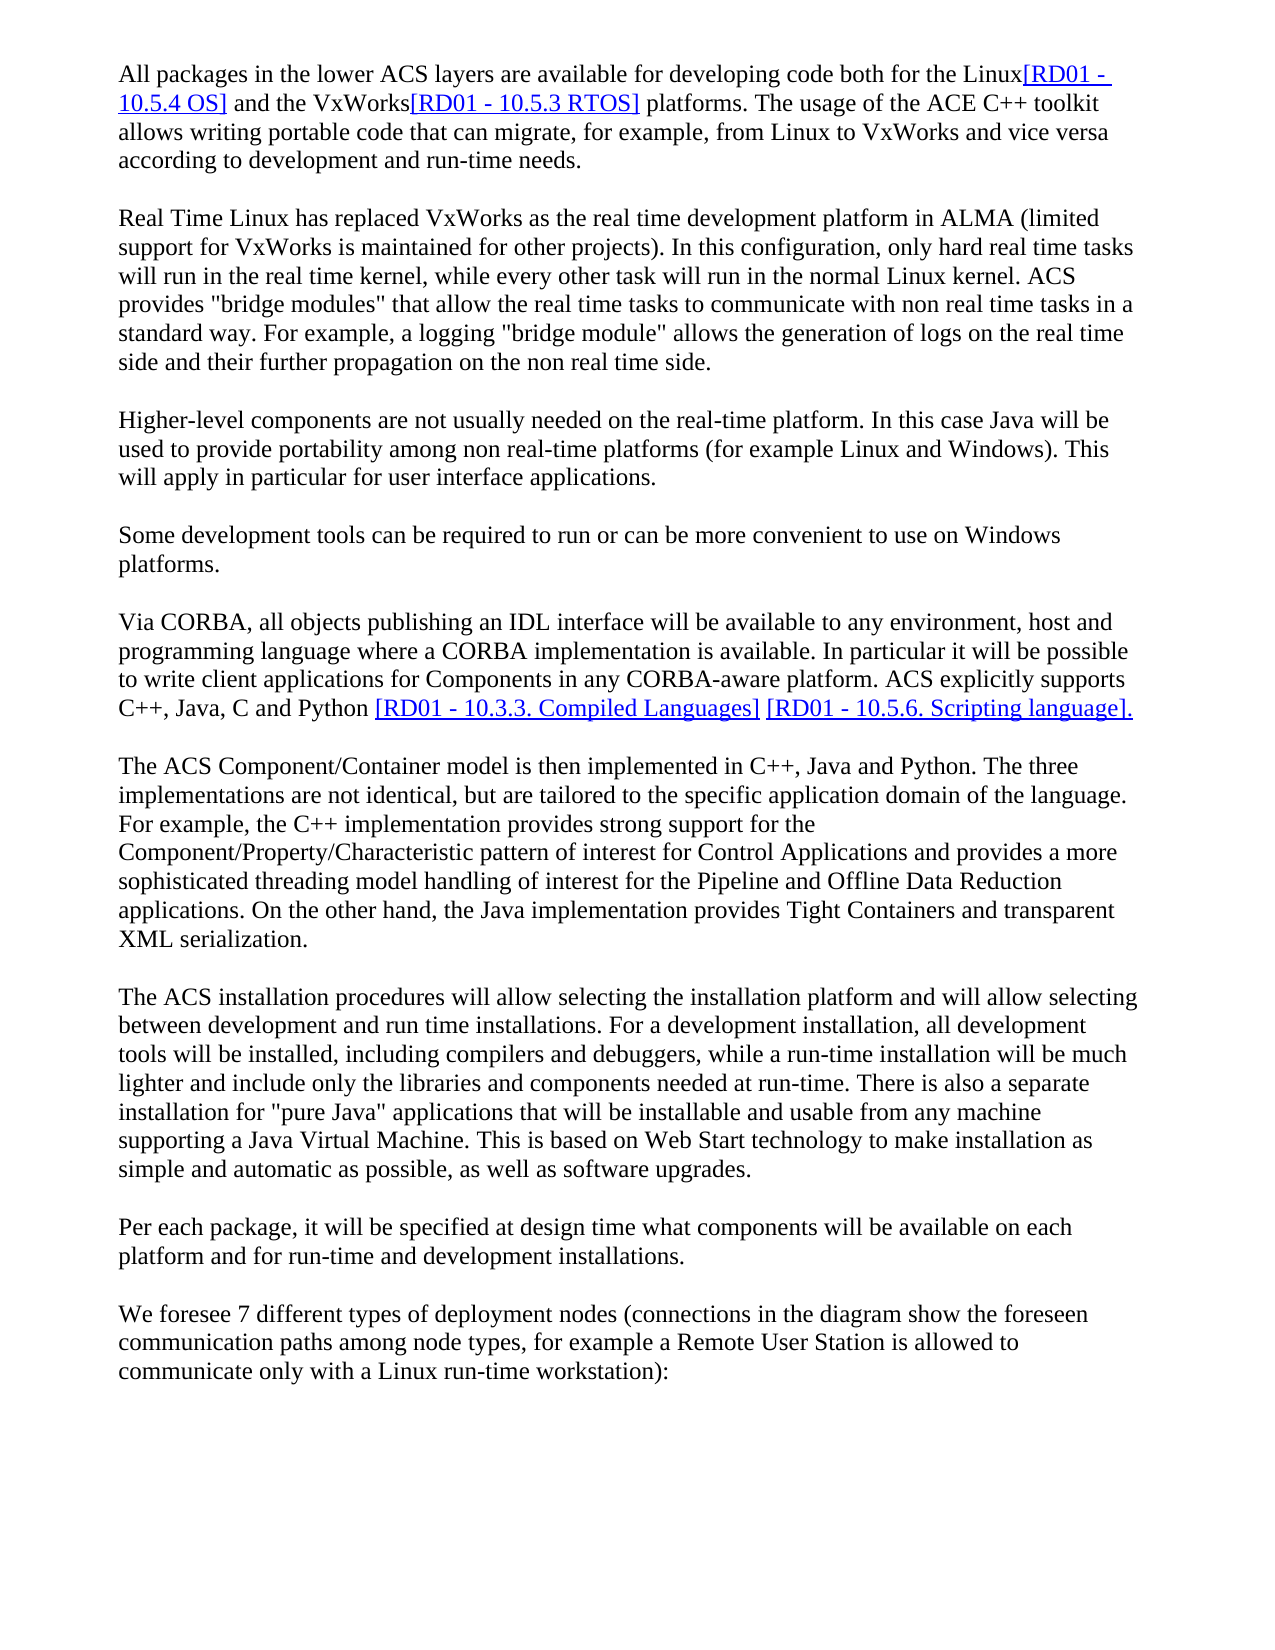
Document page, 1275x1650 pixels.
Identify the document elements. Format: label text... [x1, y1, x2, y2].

text Higher-level components are not usually needed on the real-time platform. In this case Java will be used to provide portability among non real-time platforms (for example Linux and Windows). This will apply in particular for user interface applications. [118, 405, 1141, 491]
text The ACS installation procedures will allow selecting the installation platform and will allow selecting between development and run time installations. For a development installation, all development tools will be installed, including compilers and debuggers, while a run-time installation will be much lighter and include only the libraries and components needed at run-time. There is also a separate installation for "pure Java" applications that will be installable and usable from any machine supporting a Java Virtual Machine. This is based on Web Start technology to make installation as simple and automatic as possible, as well as software upgrades. [118, 982, 1141, 1183]
text We foresee 7 different types of deployment nodes (connections in the diagram show the foreseen communication paths among node types, for example a Remote User Station is allowed to communicate only with a Linux run-time workstation): [118, 1299, 1141, 1385]
text Some development tools can be required to run or can be more convenient to use on Windows platforms. [118, 520, 1141, 578]
text Via CORBA, all objects publishing an IDL interface will be available to any environment, host and programming language where a CORBA implementation is available. In particular it will be possible to write client applications for Components in any CORBA-aware platform. ACS explicitly supports C++, Java, C and Python [RD01 - 10.3.3. Compiled Languages] [RD01 - 10.5.6. Scripting language]. [118, 607, 1141, 722]
text The ACS Component/Container model is then implemented in C++, Java and Python. The three implementations are not identical, but are tailored to the specific application domain of the language. For example, the C++ implementation provides strong support for the Component/Property/Characteristic pattern of interest for Control Applications and provides a more sophisticated threading model handling of interest for the Pipeline and Offline Data Reduction applications. On the other hand, the Java implementation provides Tight Containers and transparent XML serialization. [118, 751, 1141, 952]
text Real Time Linux has replaced VxWorks as the real time development platform in ALMA (limited support for VxWorks is maintained for other projects). In this configuration, only hard real time tasks will run in the real time kernel, while every other task will run in the normal Linux kernel. ACS provides "bridge modules" that allow the real time tasks to communicate with non real time tasks in a standard way. For example, a logging "bridge module" allows the generation of logs on the real time side and their further propagation on the non real time side. [118, 203, 1141, 376]
text All packages in the lower ACS layers are available for developing code both for the Linux[RD01 - 10.5.4 OS] and the VxWorks[RD01 - 10.5.3 RTOS] platforms. The usage of the ACE C++ toolkit allows writing portable code that can migrate, for example, from Linux to VxWorks and vice versa according to development and run-time needs. [118, 59, 1141, 174]
text Per each package, it will be specified at design time what components will be available on each platform and for run-time and development installations. [118, 1212, 1141, 1269]
